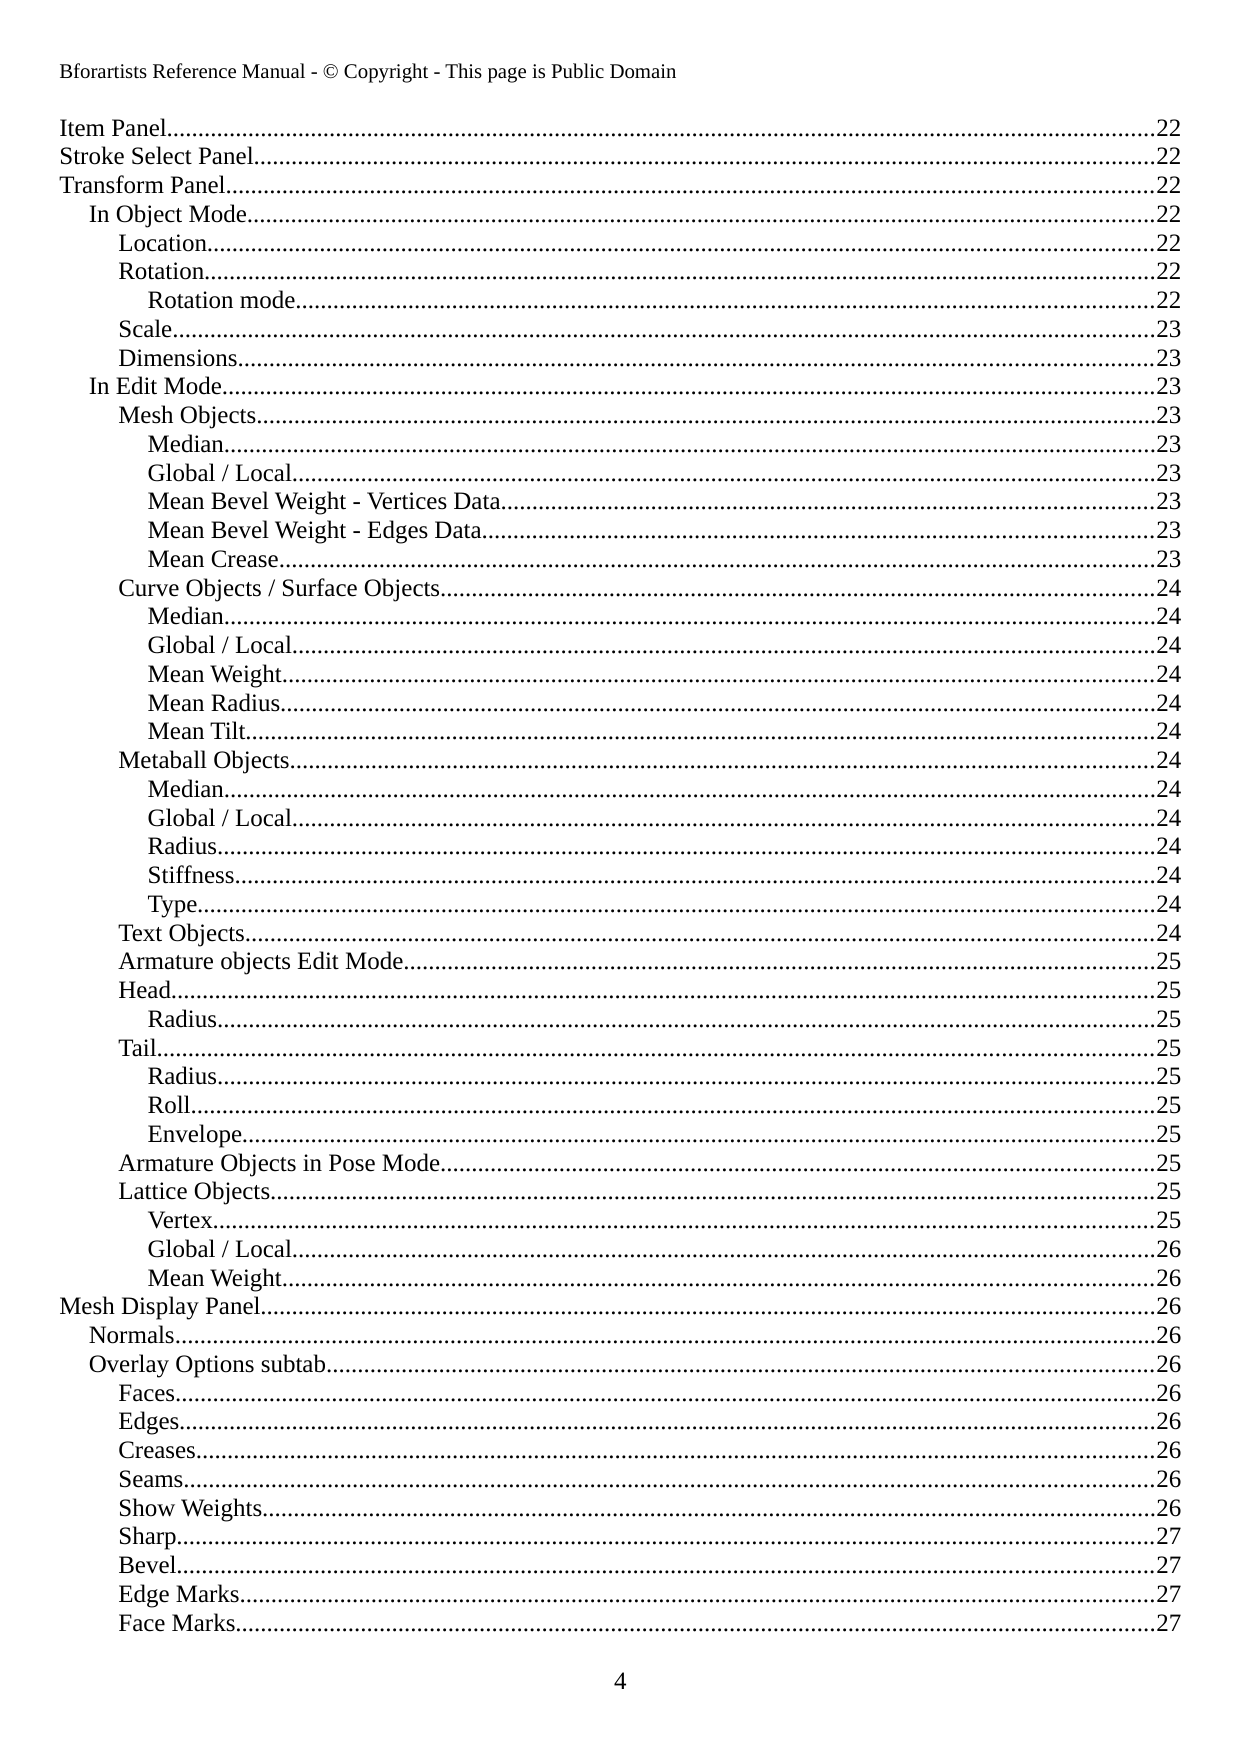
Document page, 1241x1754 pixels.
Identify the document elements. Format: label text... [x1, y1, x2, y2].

text Vertex 25 [147, 1205, 1181, 1234]
text Mean Bevel Weight - Vertices Data 23 [147, 486, 1181, 515]
text Location 22 [118, 228, 1181, 256]
text Metaball Objects 24 [118, 745, 1181, 774]
text Scale 23 [118, 314, 1181, 343]
text Global / Local 26 [147, 1234, 1181, 1263]
text Stiffness 24 [147, 860, 1181, 889]
text Mean Radius 24 [147, 688, 1181, 716]
text In Edit Mode 23 [88, 371, 1181, 400]
text Dimensions 23 [118, 343, 1181, 371]
text Global / Local 24 [147, 630, 1181, 659]
text Tail 25 [118, 1033, 1181, 1061]
text Bevel 27 [118, 1550, 1181, 1579]
text Face Marks 27 [118, 1608, 1181, 1636]
text Armature Objects in Pose Mode 25 [118, 1148, 1181, 1176]
text Text Objects 24 [118, 918, 1181, 946]
text Mean Crease 23 [147, 544, 1181, 573]
text Mesh Display Panel 26 [59, 1291, 1181, 1320]
text In Object Mode 22 [88, 199, 1181, 228]
text Median 24 [147, 601, 1181, 630]
text Mesh Objects 23 [118, 400, 1181, 429]
text Rotation mode 22 [147, 285, 1181, 314]
text Sharp 27 [118, 1521, 1181, 1550]
text Edge Marks 27 [118, 1579, 1181, 1608]
text Type 24 [147, 889, 1181, 918]
text Median 24 [147, 774, 1181, 803]
text Median 23 [147, 429, 1181, 458]
text Seams 26 [118, 1464, 1181, 1493]
text Radius 25 [147, 1061, 1181, 1090]
text Global / Local 24 [147, 803, 1181, 831]
text Creases 26 [118, 1435, 1181, 1464]
text Item Panel 22 [59, 113, 1181, 141]
text Transform Panel 22 [59, 170, 1181, 199]
text Mean Tilt 24 [147, 716, 1181, 745]
text Curve Objects / Surface Objects 24 [118, 573, 1181, 601]
text Head 25 [118, 975, 1181, 1004]
text Lattice Objects 25 [118, 1176, 1181, 1205]
text Armature objects Edit Mode 25 [118, 946, 1181, 975]
text Faces 26 [118, 1378, 1181, 1406]
text Envelope 25 [147, 1119, 1181, 1148]
text Rotation 22 [118, 256, 1181, 285]
text Radius 24 [147, 831, 1181, 860]
text Global / Local 23 [147, 458, 1181, 486]
text Normals 26 [88, 1320, 1181, 1349]
text Roll 25 [147, 1090, 1181, 1119]
text Mean Weight 26 [147, 1263, 1181, 1291]
text Radius 25 [147, 1004, 1181, 1033]
text Overlay Options subtab 26 [88, 1349, 1181, 1378]
text Show Weights 26 [118, 1493, 1181, 1521]
text Mean Bevel Weight - Edges Data 23 [147, 515, 1181, 544]
text Edges 26 [118, 1406, 1181, 1435]
text Mean Weight 24 [147, 659, 1181, 688]
text Stroke Select Panel 22 [59, 141, 1181, 170]
